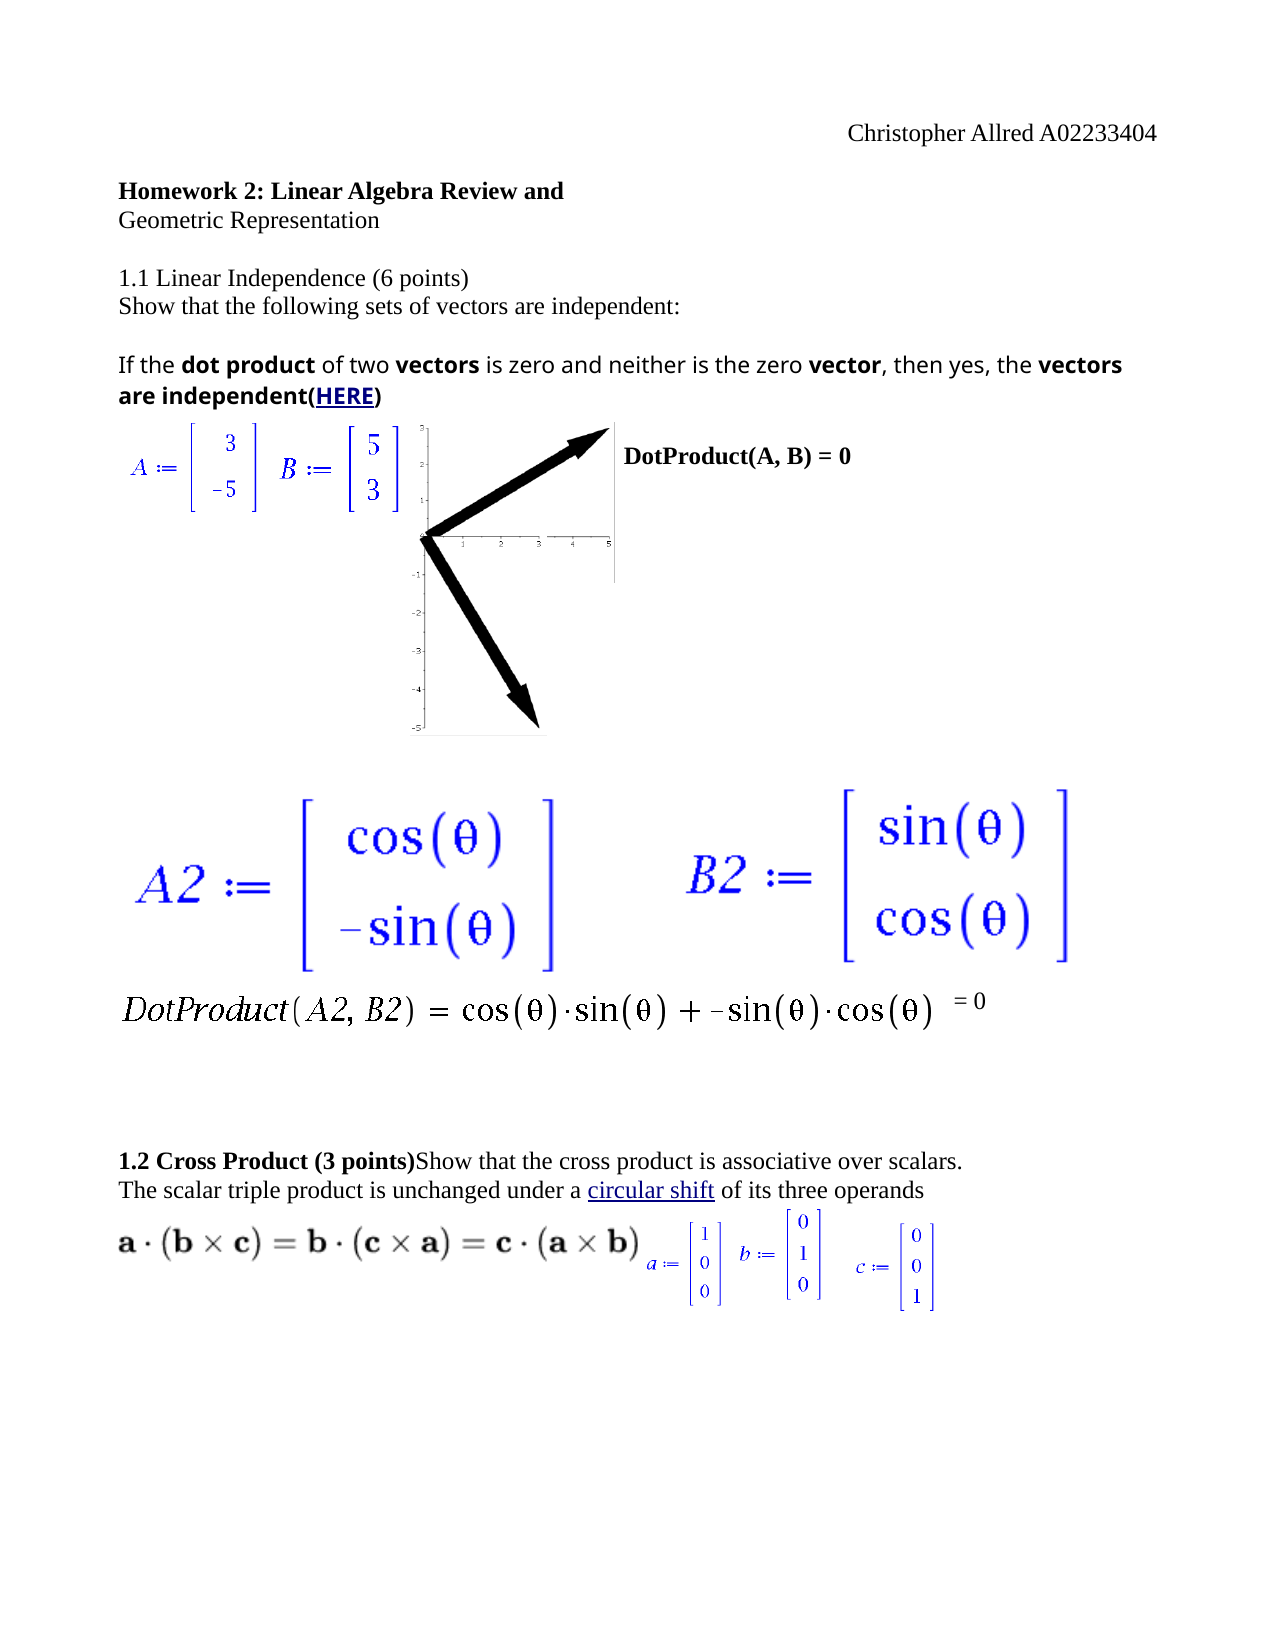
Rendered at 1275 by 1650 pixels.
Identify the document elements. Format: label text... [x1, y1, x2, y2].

picture [118, 987, 948, 1032]
picture [410, 422, 618, 736]
text 1.2 Cross Product (3 points)Show that the cross product is associative over scalars. [118, 1146, 1157, 1175]
text DotProduct(A, B) = 0 [118, 411, 1157, 735]
text = 0 [118, 793, 1157, 1031]
text The scalar triple product is unchanged under a circular shift of its three operands [118, 1175, 1157, 1204]
picture [118, 1203, 945, 1314]
text Geometric Representation [118, 205, 1157, 234]
picture [115, 776, 568, 986]
text Show that the following sets of vectors are independent: [118, 291, 1157, 320]
text 1.1 Linear Independence (6 points) [118, 263, 1157, 291]
picture [118, 411, 404, 517]
picture [666, 763, 1104, 975]
text Homework 2: Linear Algebra Review and [118, 176, 1157, 205]
text If the dot product of two vectors is zero and neither is the zero vector, then yes, the vectors are independent(HERE) [118, 349, 1157, 411]
